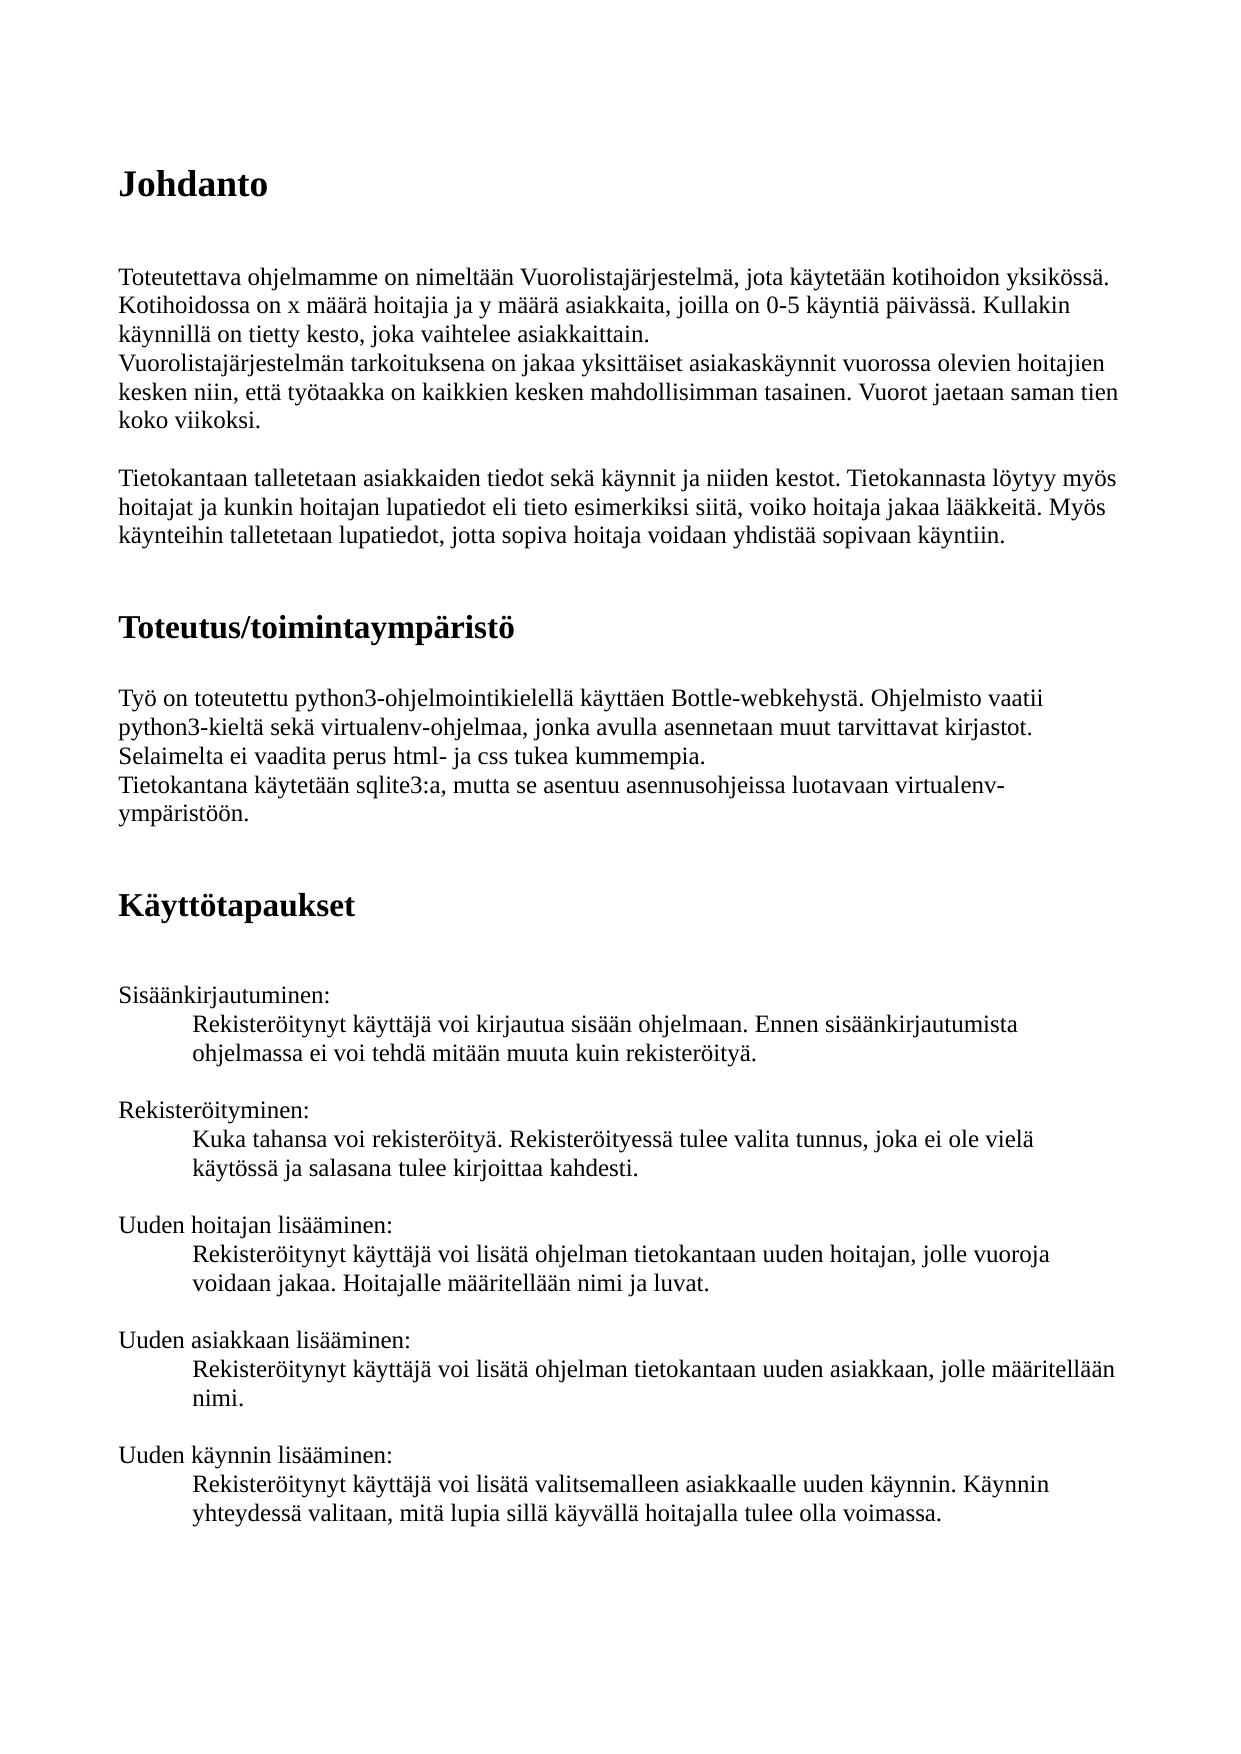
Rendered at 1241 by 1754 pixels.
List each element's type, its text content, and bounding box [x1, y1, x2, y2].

text Vuorolistajärjestelmän tarkoituksena on jakaa yksittäiset asiakaskäynnit vuorossa olevien hoitajien kesken niin, että työtaakka on kaikkien kesken mahdollisimman tasainen. Vuorot jaetaan saman tien koko viikoksi. [118, 348, 1122, 434]
text nimi. [118, 1383, 1122, 1412]
text Uuden asiakkaan lisääminen: [118, 1326, 1122, 1354]
text Tietokantaan talletetaan asiakkaiden tiedot sekä käynnit ja niiden kestot. Tietokannasta löytyy myös hoitajat ja kunkin hoitajan lupatiedot eli tieto esimerkiksi siitä, voiko hoitaja jakaa lääkkeitä. Myös käynteihin talletetaan lupatiedot, jotta sopiva hoitaja voidaan yhdistää sopivaan käyntiin. [118, 463, 1122, 549]
text Johdanto [118, 161, 1122, 204]
text Sisäänkirjautuminen: [118, 981, 1122, 1009]
text Rekisteröitynyt käyttäjä voi lisätä valitsemalleen asiakkaalle uuden käynnin. Käynnin yhteydessä valitaan, mitä lupia sillä käyvällä hoitajalla tulee olla voimassa. [118, 1469, 1122, 1527]
text Työ on toteutettu python3-ohjelmointikielellä käyttäen Bottle-webkehystä. Ohjelmisto vaatii python3-kieltä sekä virtualenv-ohjelmaa, jonka avulla asennetaan muut tarvittavat kirjastot. Selaimelta ei vaadita perus html- ja css tukea kummempia. [118, 683, 1122, 770]
text Rekisteröityminen: [118, 1096, 1122, 1124]
text Uuden hoitajan lisääminen: [118, 1211, 1122, 1239]
text Tietokantana käytetään sqlite3:a, mutta se asentuu asennusohjeissa luotavaan virtualenv-ympäristöön. [118, 770, 1122, 827]
text Rekisteröitynyt käyttäjä voi lisätä ohjelman tietokantaan uuden hoitajan, jolle vuoroja voidaan jakaa. Hoitajalle määritellään nimi ja luvat. [118, 1239, 1122, 1297]
text Rekisteröitynyt käyttäjä voi lisätä ohjelman tietokantaan uuden asiakkaan, jolle määritellään [118, 1354, 1122, 1383]
text Rekisteröitynyt käyttäjä voi kirjautua sisään ohjelmaan. Ennen sisäänkirjautumista ohjelmassa ei voi tehdä mitään muuta kuin rekisteröityä. [118, 1009, 1122, 1067]
text Toteutus/toimintaympäristö [118, 607, 1122, 645]
text Toteutettava ohjelmamme on nimeltään Vuorolistajärjestelmä, jota käytetään kotihoidon yksikössä. [118, 262, 1122, 291]
text Käyttötapaukset [118, 885, 1122, 923]
text Kotihoidossa on x määrä hoitajia ja y määrä asiakkaita, joilla on 0-5 käyntiä päivässä. Kullakin käynnillä on tietty kesto, joka vaihtelee asiakkaittain. [118, 291, 1122, 348]
text Uuden käynnin lisääminen: [118, 1441, 1122, 1469]
text Kuka tahansa voi rekisteröityä. Rekisteröityessä tulee valita tunnus, joka ei ole vielä käytössä ja salasana tulee kirjoittaa kahdesti. [118, 1124, 1122, 1182]
